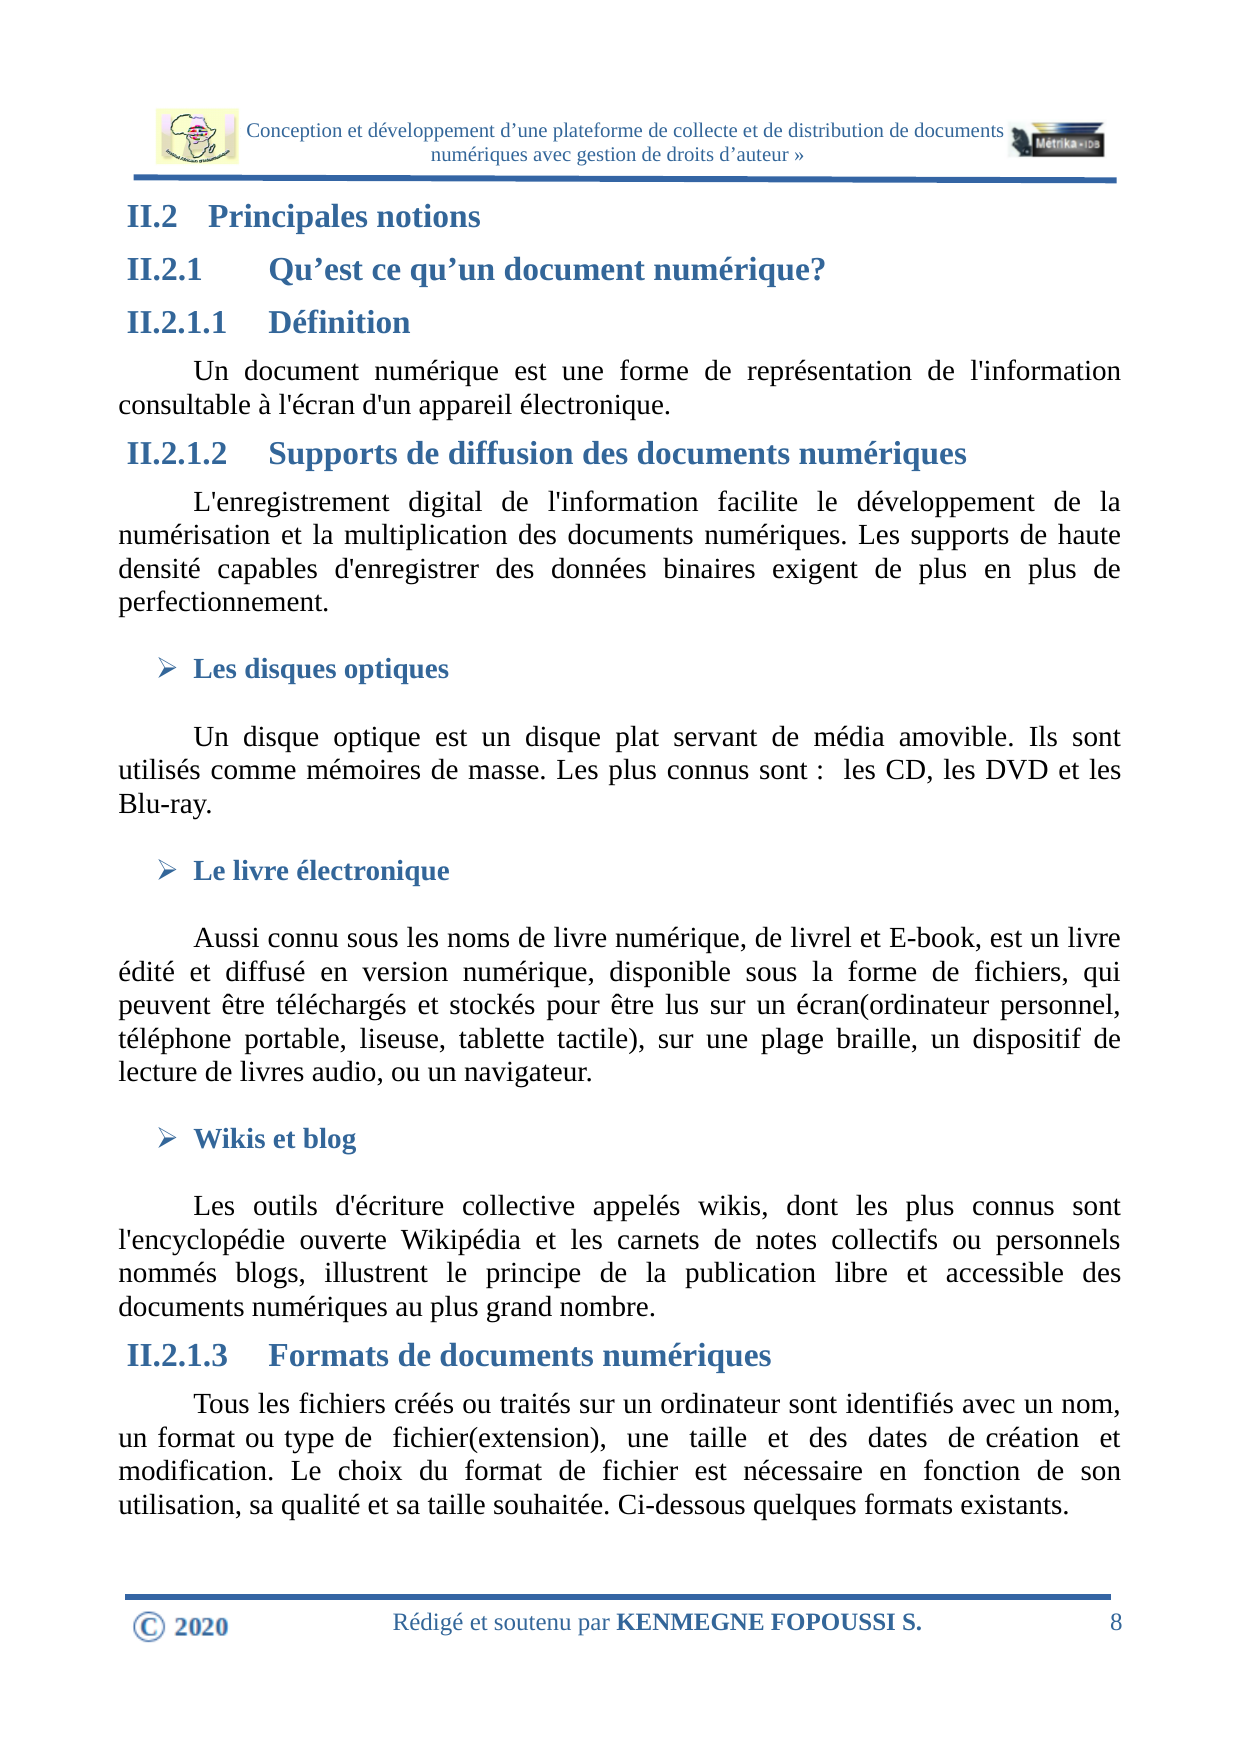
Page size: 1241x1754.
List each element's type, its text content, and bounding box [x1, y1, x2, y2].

list Le livre électronique [156, 853, 1122, 887]
text L'enregistrement digital de l'information facilite le développement de la numérisation et la multiplication des documents numériques. Les supports de haute densité capables d'enregistrer des données binaires exigent de plus en plus de perfectionnement. [118, 484, 1122, 618]
list Wikis et blog [156, 1121, 1122, 1155]
list Les disques optiques [156, 652, 1122, 685]
picture [154, 107, 241, 166]
subtitle Supports de diffusion des documents numériques [118, 433, 1122, 471]
text Un disque optique est un disque plat servant de média amovible. Ils sont utilisés comme mémoires de masse. Les plus connus sont : les CD, les DVD et les Blu-ray. [118, 719, 1122, 819]
text Un document numérique est une forme de représentation de l'information consultable à l'écran d'un appareil électronique. [118, 353, 1122, 421]
text Tous les fichiers créés ou traités sur un ordinateur sont identifiés avec un nom, un format ou type de fichier(extension), une taille et des dates de création et modification. Le choix du format de fichier est nécessaire en fonction de son utilisation, sa qualité et sa taille souhaitée. Ci-dessous quelques formats existants. [118, 1386, 1122, 1521]
text Aussi connu sous les noms de livre numérique, de livrel et E-book, est un livre édité et diffusé en version numérique, disponible sous la forme de fichiers, qui peuvent être téléchargés et stockés pour être lus sur un écran(ordinateur personnel, téléphone portable, liseuse, tablette tactile), sur une plage braille, un dispositif de lecture de livres audio, ou un navigateur. [118, 920, 1122, 1088]
picture [1003, 116, 1109, 160]
subtitle Principales notions [118, 196, 1122, 234]
subtitle Définition [118, 303, 1122, 341]
text Les outils d'écriture collective appelés wikis, dont les plus connus sont l'encyclopédie ouverte Wikipédia et les carnets de notes collectifs ou personnels nommés blogs, illustrent le principe de la publication libre et accessible des documents numériques au plus grand nombre. [118, 1188, 1122, 1323]
picture [126, 1604, 231, 1647]
subtitle Formats de documents numériques [118, 1335, 1122, 1374]
subtitle Qu’est ce qu’un document numérique? [118, 249, 1122, 288]
